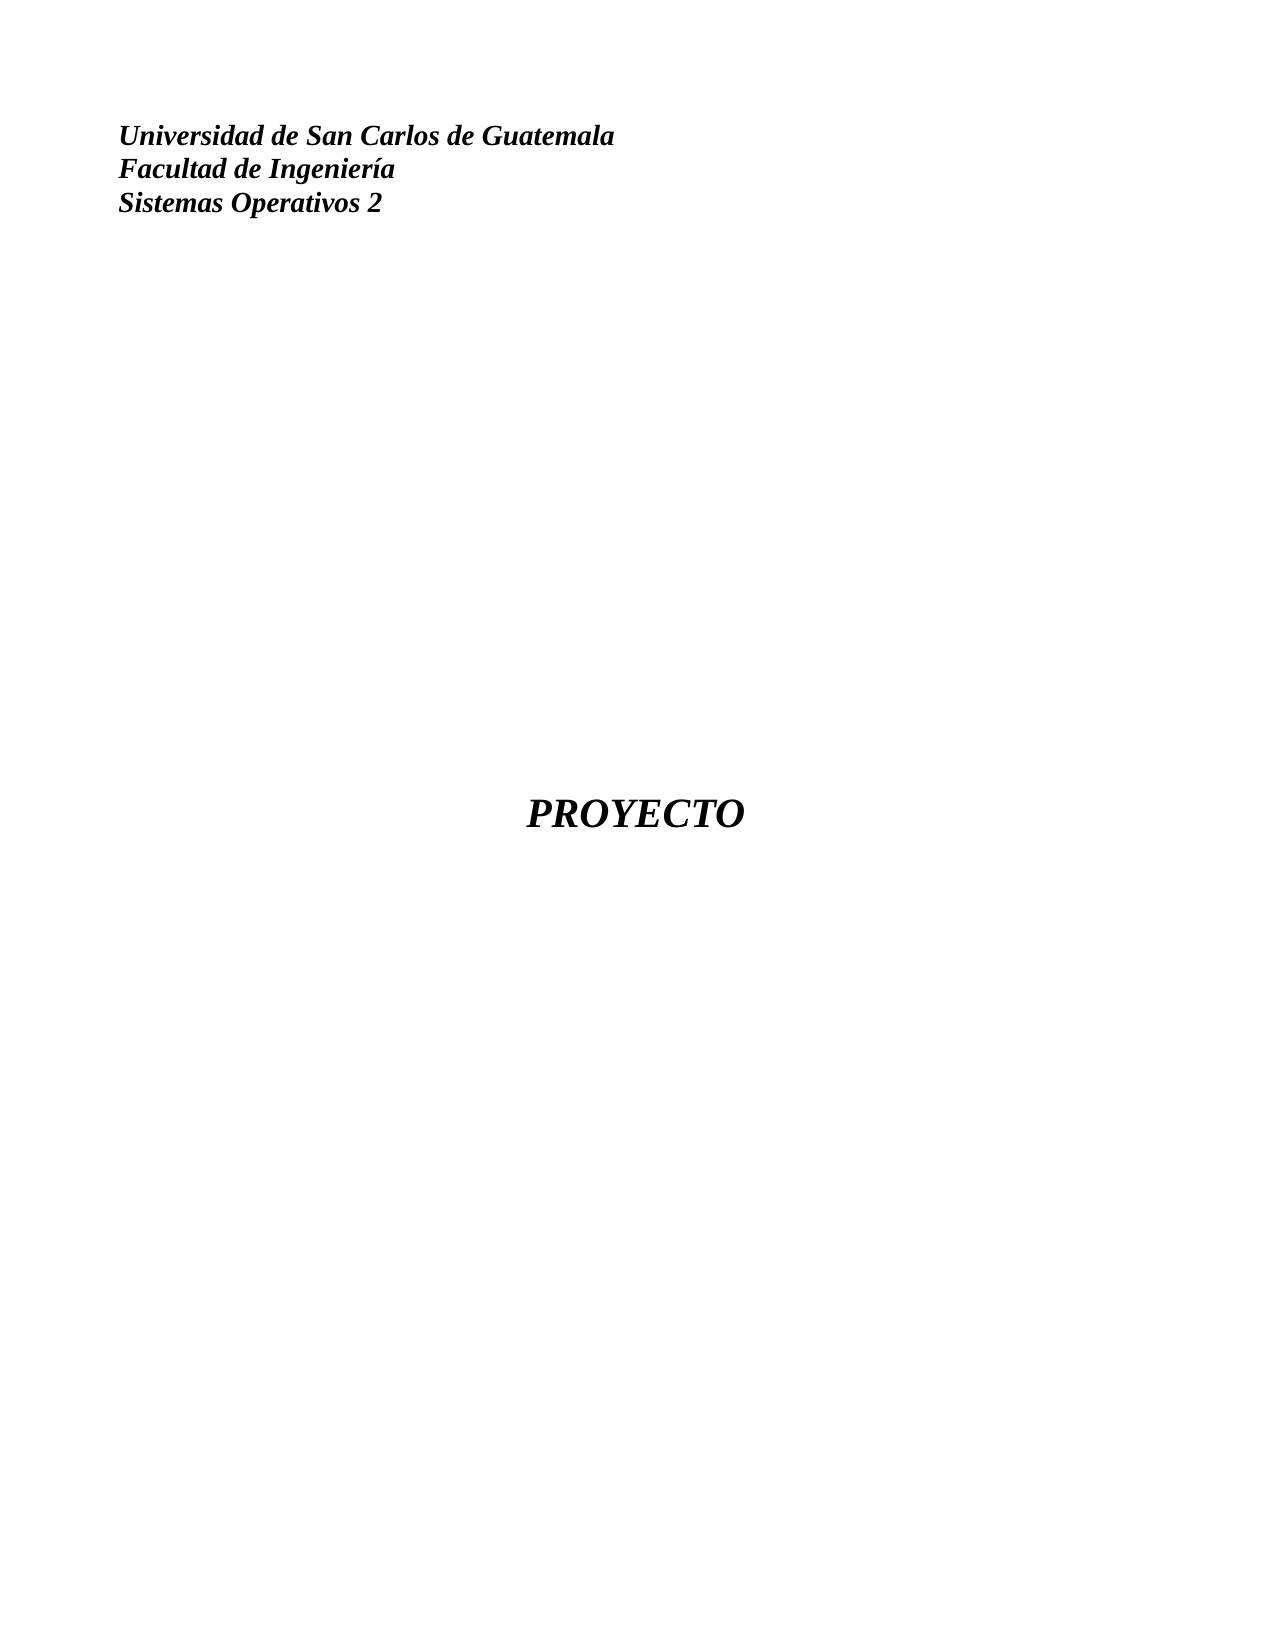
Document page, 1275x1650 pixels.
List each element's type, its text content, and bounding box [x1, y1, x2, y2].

text PROYECTO [118, 789, 1157, 837]
text Sistemas Operativos 2 [118, 185, 1157, 219]
text Universidad de San Carlos de Guatemala [118, 118, 1157, 152]
text Facultad de Ingeniería [118, 152, 1157, 185]
